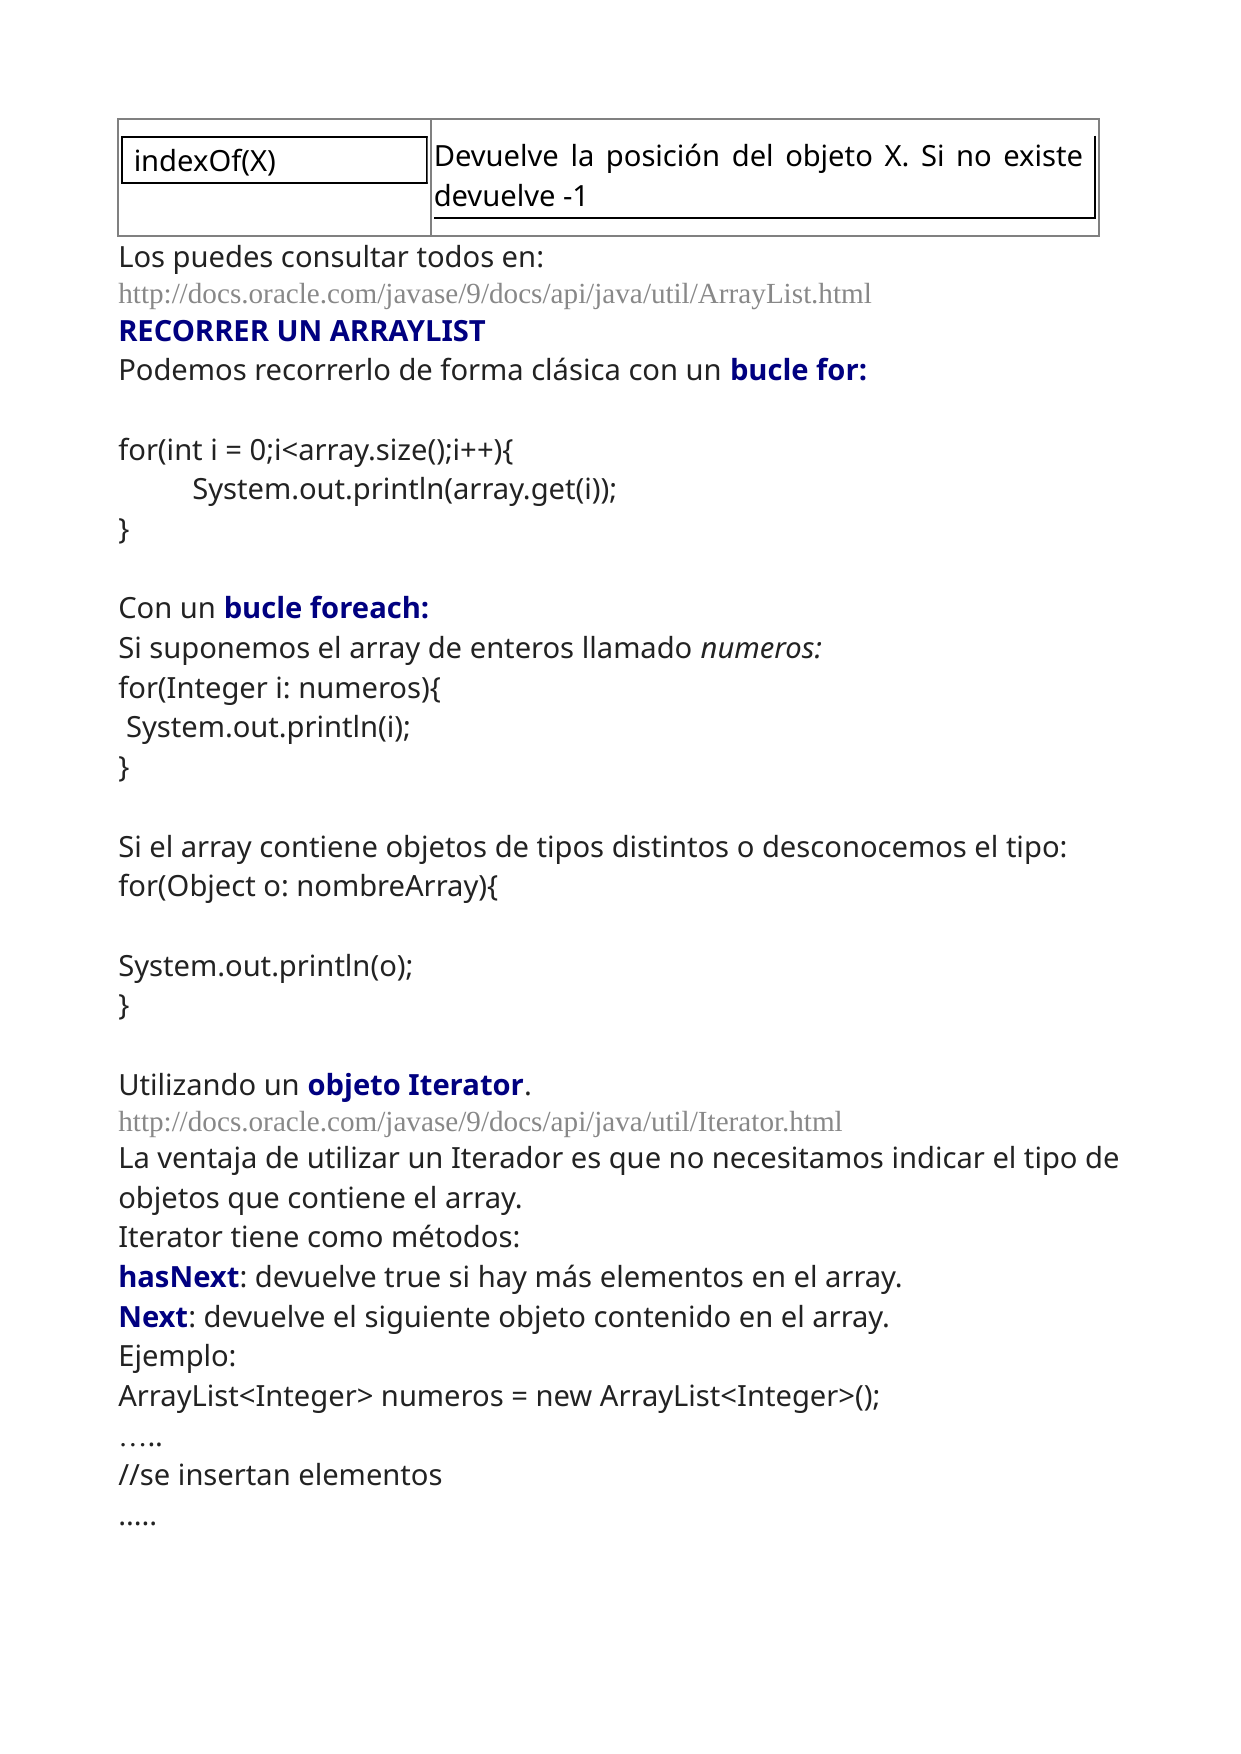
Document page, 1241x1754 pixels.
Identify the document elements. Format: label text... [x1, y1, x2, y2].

text RECORRER UN ARRAYLIST [118, 310, 1122, 349]
text ArrayList<Integer> numeros = new ArrayList<Integer>(); [118, 1375, 1122, 1415]
text for(Object o: nombreArray){ [118, 866, 1122, 905]
text http://docs.oracle.com/javase/9/docs/api/java/util/ArrayList.html [118, 276, 1122, 310]
text Utilizando un objeto Iterator. [118, 1064, 1122, 1104]
text System.out.println(o); [118, 945, 1122, 984]
text //se insertan elementos [118, 1455, 1122, 1494]
text ….. [118, 1415, 1122, 1455]
text Si el array contiene objetos de tipos distintos o desconocemos el tipo: [118, 826, 1122, 866]
text } [118, 746, 1122, 786]
table_cell indexOf(X) [119, 120, 430, 234]
text System.out.println(i); [118, 707, 1122, 746]
text La ventaja de utilizar un Iterador es que no necesitamos indicar el tipo de objetos que contiene el array. [118, 1137, 1122, 1217]
text Si suponemos el array de enteros llamado numeros: [118, 627, 1122, 667]
text hasNext: devuelve true si hay más elementos en el array. [118, 1256, 1122, 1296]
text Los puedes consultar todos en: [118, 237, 1122, 276]
text for(Integer i: numeros){ [118, 667, 1122, 707]
text Con un bucle foreach: [118, 588, 1122, 627]
text ..... [118, 1494, 1122, 1534]
text System.out.println(array.get(i)); [118, 469, 1122, 508]
text } [118, 984, 1122, 1024]
text Next: devuelve el siguiente objeto contenido en el array. [118, 1296, 1122, 1336]
text } [118, 508, 1122, 548]
text Iterator tiene como métodos: [118, 1217, 1122, 1256]
text http://docs.oracle.com/javase/9/docs/api/java/util/Iterator.html [118, 1104, 1122, 1137]
text for(int i = 0;i<array.size();i++){ [118, 429, 1122, 469]
table_cell Devuelve la posición del objeto X. Si no existe devuelve -1 [432, 120, 1098, 234]
text Podemos recorrerlo de forma clásica con un bucle for: [118, 349, 1122, 389]
text Ejemplo: [118, 1336, 1122, 1375]
